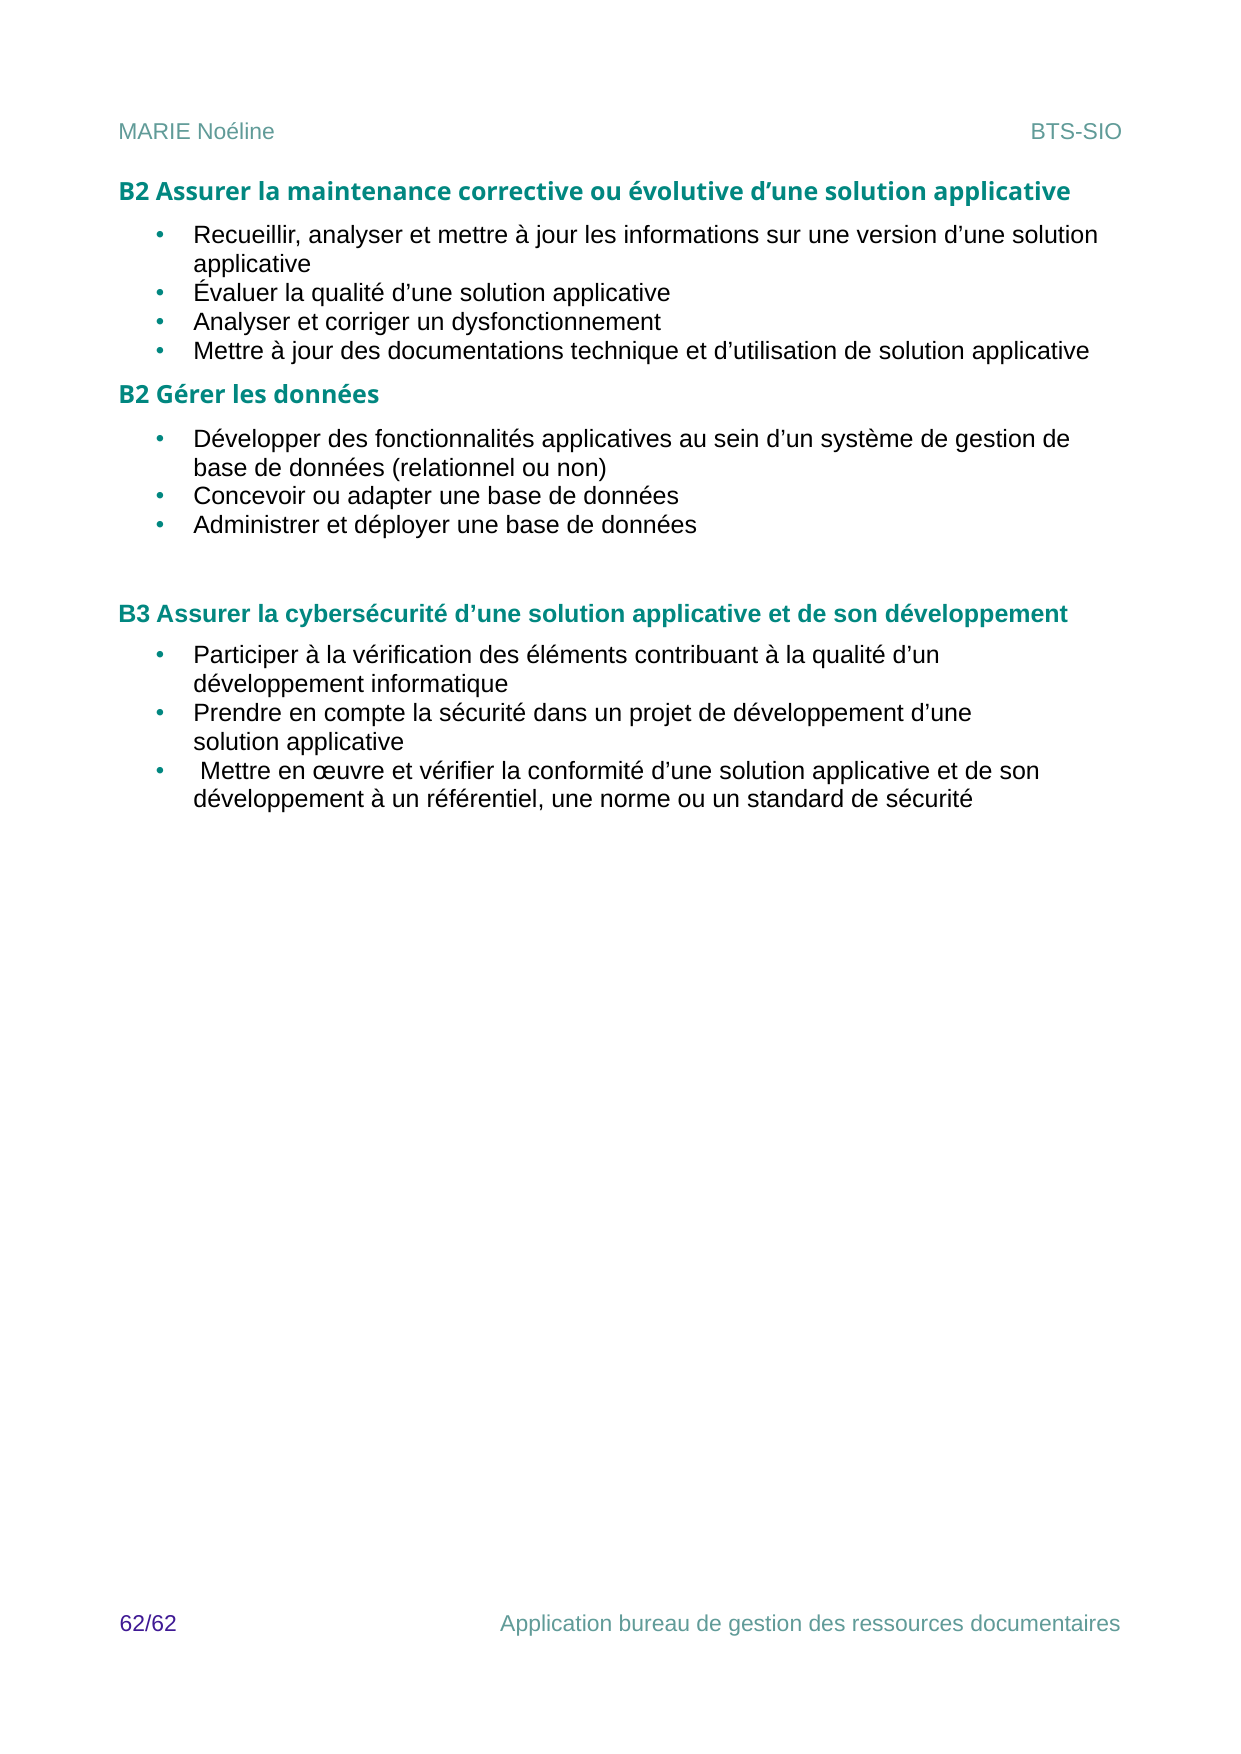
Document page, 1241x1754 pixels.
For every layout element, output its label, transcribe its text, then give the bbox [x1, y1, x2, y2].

list Administrer et déployer une base de données [156, 510, 1122, 539]
list Participer à la vérification des éléments contribuant à la qualité d’un développement informatique [156, 640, 1122, 698]
list Prendre en compte la sécurité dans un projet de développement d’une solution applicative [156, 698, 1122, 756]
subtitle B3 Assurer la cybersécurité d’une solution applicative et de son développement [118, 599, 1122, 628]
subtitle B2 Assurer la maintenance corrective ou évolutive d’une solution applicative [118, 174, 1122, 208]
list Développer des fonctionnalités applicatives au sein d’un système de gestion de base de données (relationnel ou non) [156, 424, 1122, 481]
list Concevoir ou adapter une base de données [156, 481, 1122, 510]
list Recueillir, analyser et mettre à jour les informations sur une version d’une solution applicative [156, 221, 1122, 278]
subtitle B2 Gérer les données [118, 377, 1122, 411]
list Évaluer la qualité d’une solution applicative [156, 278, 1122, 307]
list Analyser et corriger un dysfonctionnement [156, 307, 1122, 336]
list Mettre à jour des documentations technique et d’utilisation de solution applicative [156, 336, 1122, 365]
list Mettre en œuvre et vérifier la conformité d’une solution applicative et de son développement à un référentiel, une norme ou un standard de sécurité [156, 756, 1122, 813]
